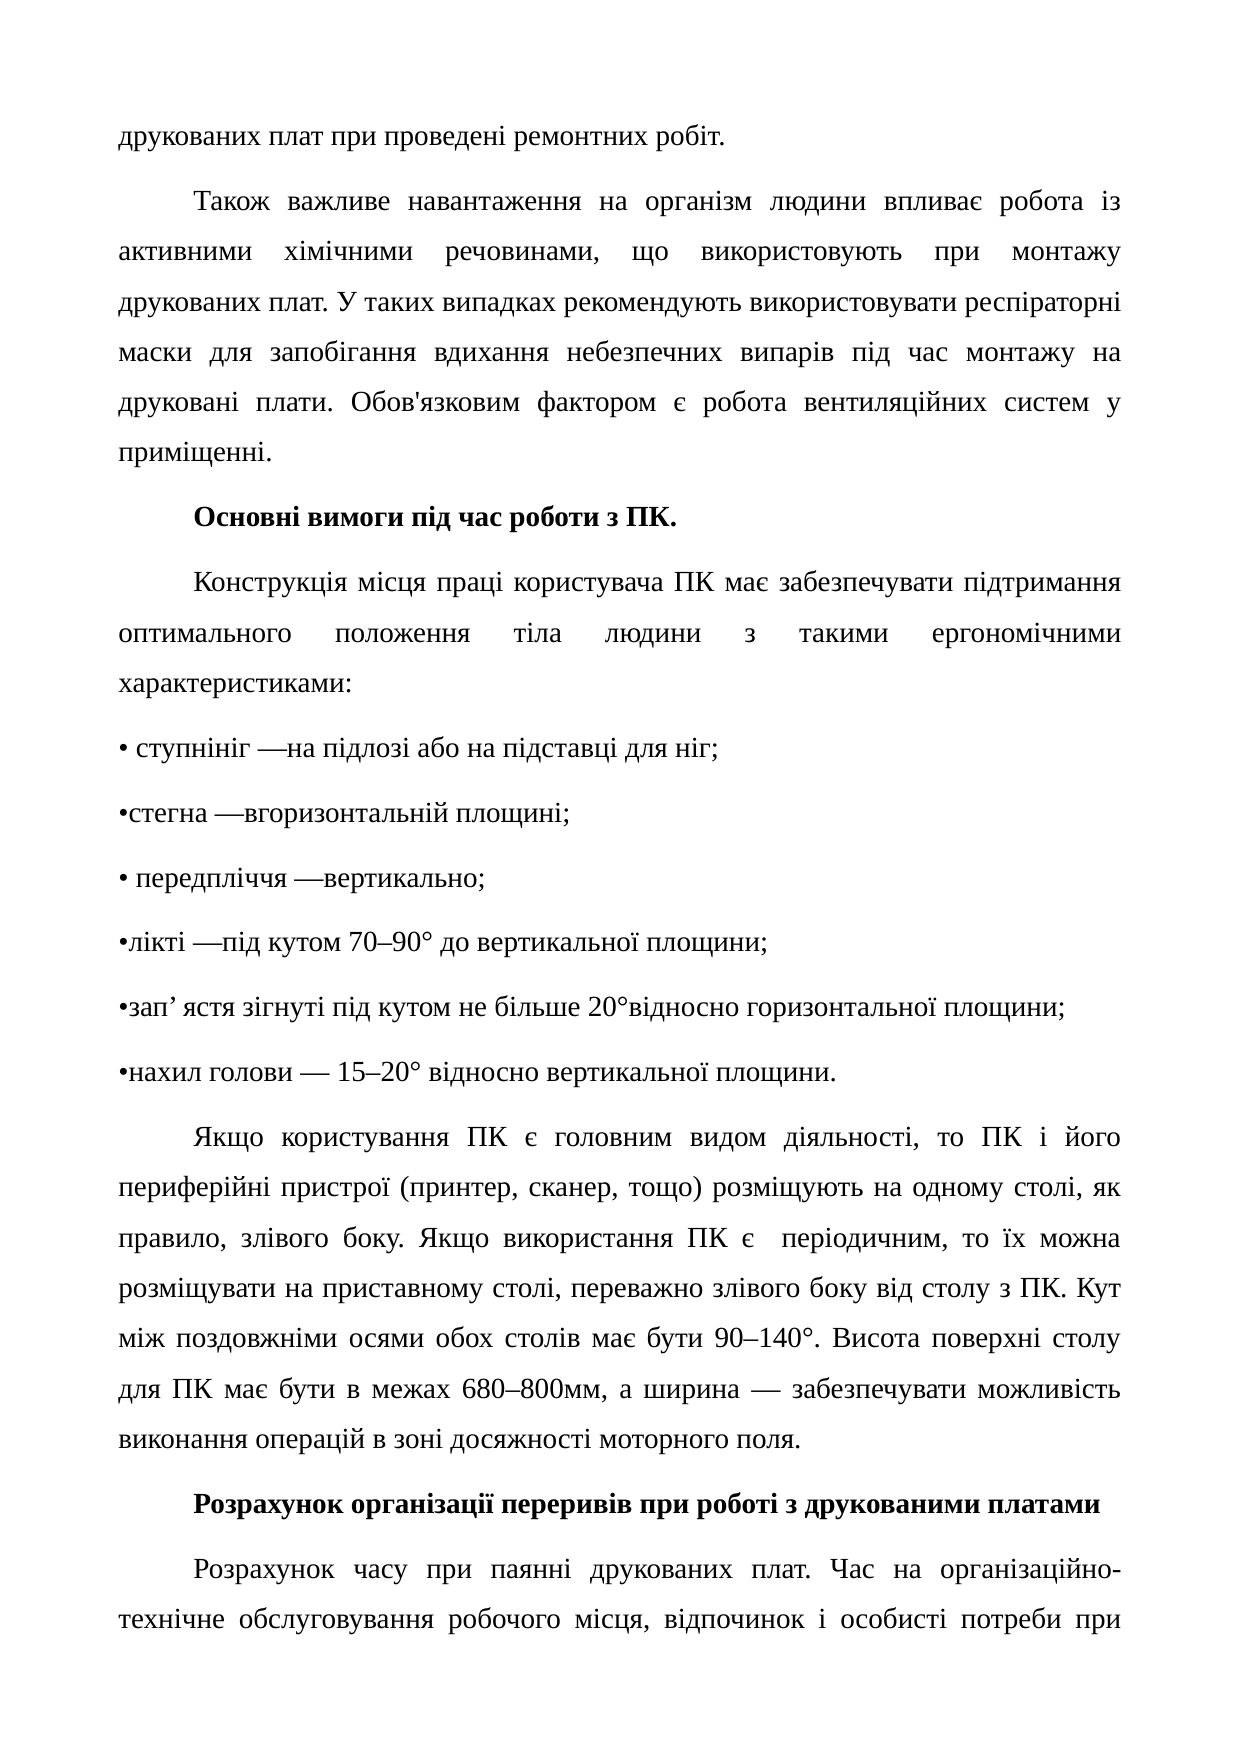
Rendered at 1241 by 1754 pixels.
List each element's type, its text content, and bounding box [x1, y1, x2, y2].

text •зап’ ястя зігнуті під кутом не більше 20°відносно горизонтальної площини; [118, 989, 1122, 1023]
text Якщо користування ПК є головним видом діяльності, то ПК і його периферійні пристрої (принтер, сканер, тощо) розміщують на одному столі, як правило, злівого боку. Якщо використання ПК є періодичним, то їх можна розміщувати на приставному столі, переважно злівого боку від столу з ПК. Кут між поздовжніми осями обох столів має бути 90–140°. Висота поверхні столу для ПК має бути в межах 680–800мм, а ширина — забезпечувати можливість виконання операцій в зоні досяжності моторного поля. [118, 1119, 1122, 1455]
text • ступнініг —на підлозі або на підставці для ніг; [118, 730, 1122, 763]
text •лікті —під кутом 70–90° до вертикальної площини; [118, 924, 1122, 958]
text •нахил голови — 15–20° відносно вертикальної площини. [118, 1054, 1122, 1088]
text • передпліччя —вертикально; [118, 860, 1122, 893]
text Основні вимоги під час роботи з ПК. [118, 499, 1122, 533]
text Розрахунок організації переривів при роботі з друкованими платами [118, 1486, 1122, 1519]
text Розрахунок часу при паянні друкованих плат. Час на організаційно-технічне обслуговування робочого місця, відпочинок і особисті потреби при [118, 1551, 1122, 1635]
text Конструкція місця праці користувача ПК має забезпечувати підтримання оптимального положення тіла людини з такими ергономічними характеристиками: [118, 564, 1122, 698]
text друкованих плат при проведені ремонтних робіт. [118, 118, 1122, 152]
text •стегна —вгоризонтальній площині; [118, 795, 1122, 828]
text Також важливе навантаження на організм людини впливає робота із активними хімічними речовинами, що використовують при монтажу друкованих плат. У таких випадках рекомендують використовувати респіраторні маски для запобігання вдихання небезпечних випарів під час монтажу на друковані плати. Обов'язковим фактором є робота вентиляційних систем у приміщенні. [118, 183, 1122, 468]
